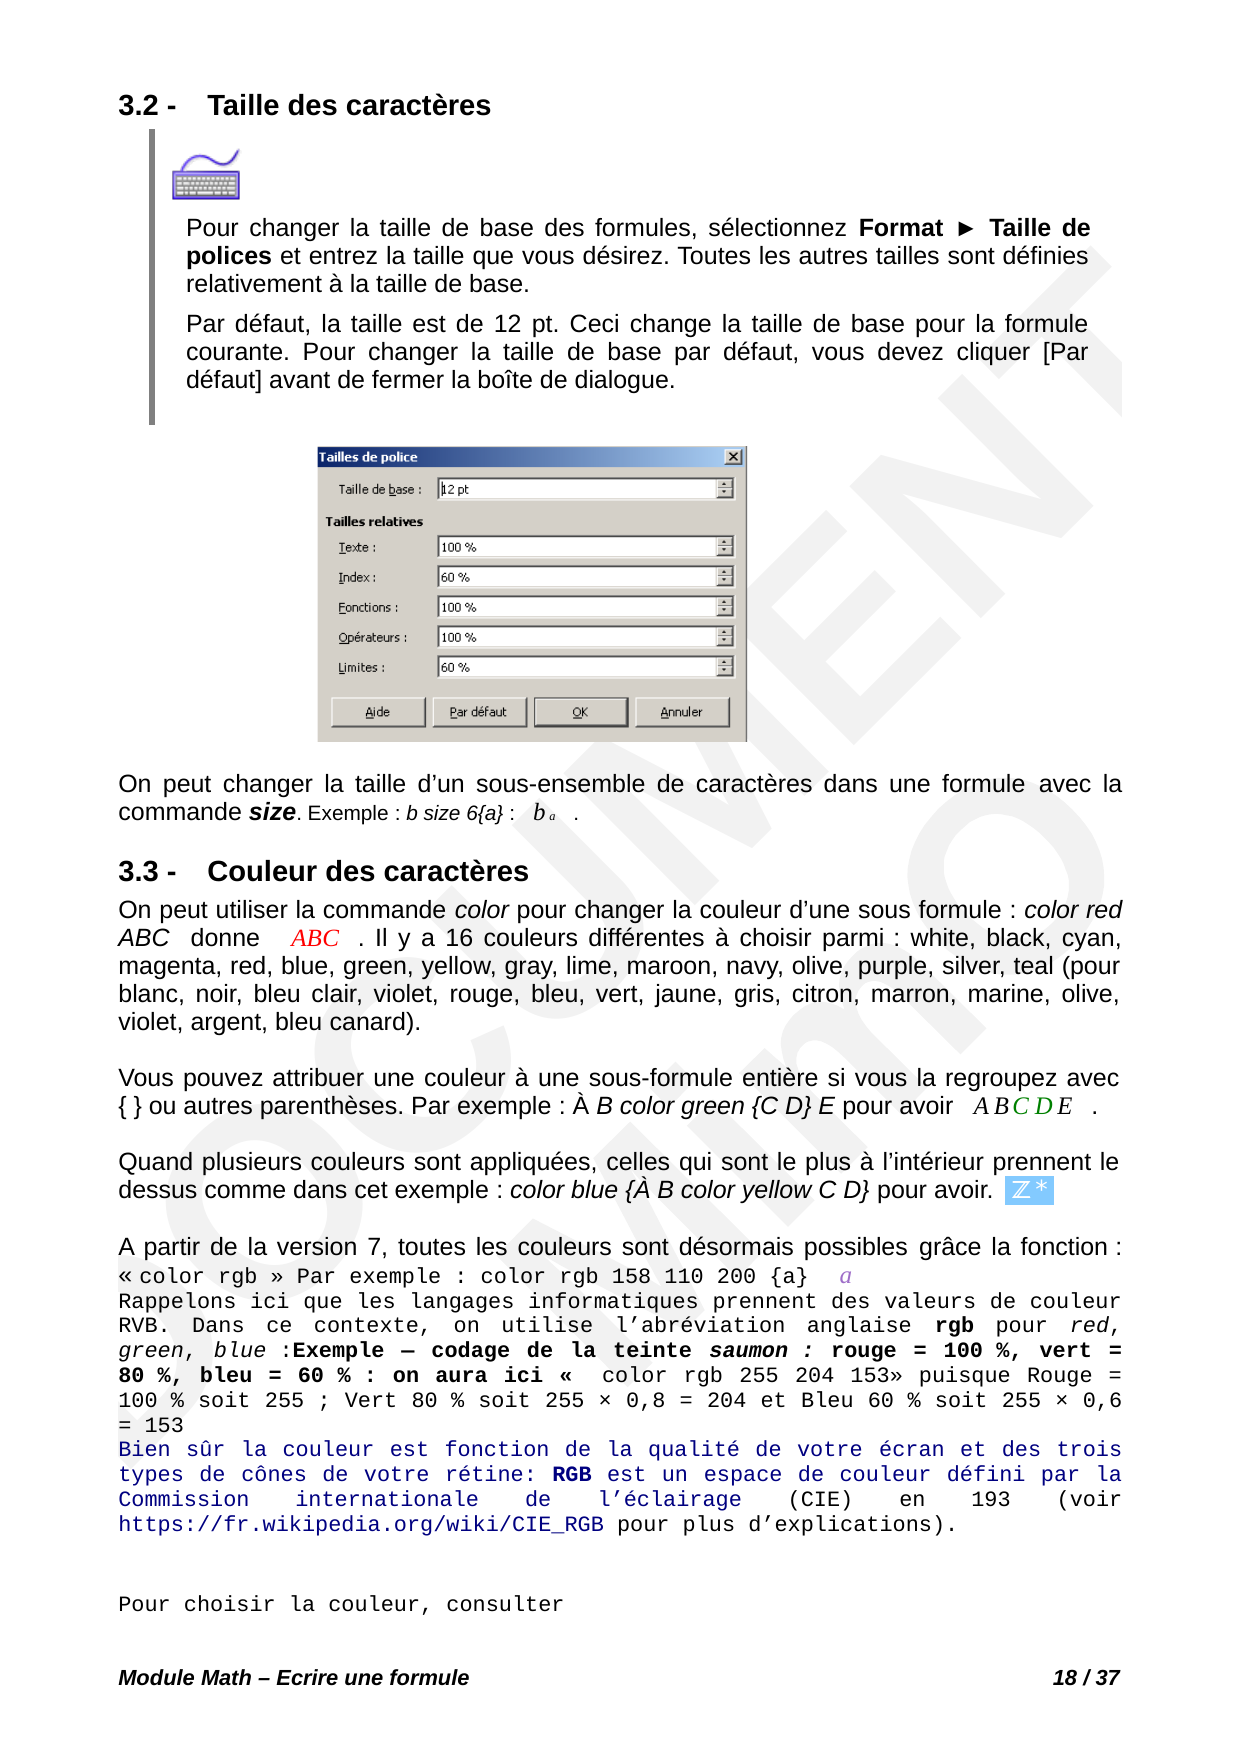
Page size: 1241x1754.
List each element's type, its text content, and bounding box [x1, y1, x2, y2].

text Quand plusieurs couleurs sont appliquées, celles qui sont le plus à l’intérieur prennent le dessus comme dans cet exemple : color blue {À B color yellow C D} pour avoir. [118, 1148, 1122, 1205]
picture [168, 138, 243, 214]
text Bien sûr la couleur est fonction de la qualité de votre écran et des trois types de cônes de votre rétine: RGB est un espace de couleur défini par la Commission internationale de l’éclairage (CIE) en 193 (voir https://fr.wikipedia.org/wiki/CIE_RGB pour plus d’explications). [118, 1438, 1122, 1538]
picture [317, 446, 748, 742]
text Pour changer la taille de base des formules, sélectionnez Format ► Taille de polices et entrez la taille que vous désirez. Toutes les autres tailles sont définies relativement à la taille de base. [155, 129, 1122, 279]
text On peut changer la taille d’un sous-ensemble de caractères dans une formule avec la commande size. Exemple : b size 6{a} :. [118, 770, 1122, 826]
text Pour choisir la couleur, consulter [118, 1593, 1122, 1618]
text Rappelons ici que les langages informatiques prennent des valeurs de couleur RVB. Dans ce contexte, on utilise l’abréviation anglaise rgb pour red, green, blue :Exemple — codage de la teinte saumon : rouge = 100 %, vert = 80 %, bleu = 60 % : on aura ici « color rgb 255 204 153» puisque Rouge = 100 % soit 255 ; Vert 80 % soit 255 × 0,8 = 204 et Bleu 60 % soit 255 × 0,6 = 153 [118, 1290, 1122, 1438]
text Vous pouvez attribuer une couleur à une sous-formule entière si vous la regroupez avec { } ou autres parenthèses. Par exemple : À B color green {C D} E pour avoir. [118, 1063, 1122, 1120]
text A partir de la version 7, toutes les couleurs sont désormais possibles grâce la fonction : « color rgb » Par exemple : color rgb 158 110 200 {a} [118, 1233, 1122, 1290]
text Par défaut, la taille est de 12 pt. Ceci change la taille de base pour la formule courante. Pour changer la taille de base par défaut, vous devez cliquer [Par défaut] avant de fermer la boîte de dialogue. [155, 279, 1122, 425]
subtitle Couleur des caractères [118, 855, 1122, 888]
text On peut utiliser la commande color pour changer la couleur d’une sous formule : color red ABC donne . Il y a 16 couleurs différentes à choisir parmi : white, black, cyan, magenta, red, blue, green, yellow, gray, lime, maroon, navy, olive, purple, silver, teal (pour blanc, noir, bleu clair, violet, rouge, bleu, vert, jaune, gris, citron, marron, marine, olive, violet, argent, bleu canard). [118, 896, 1122, 1036]
subtitle Taille des caractères [118, 88, 1122, 121]
